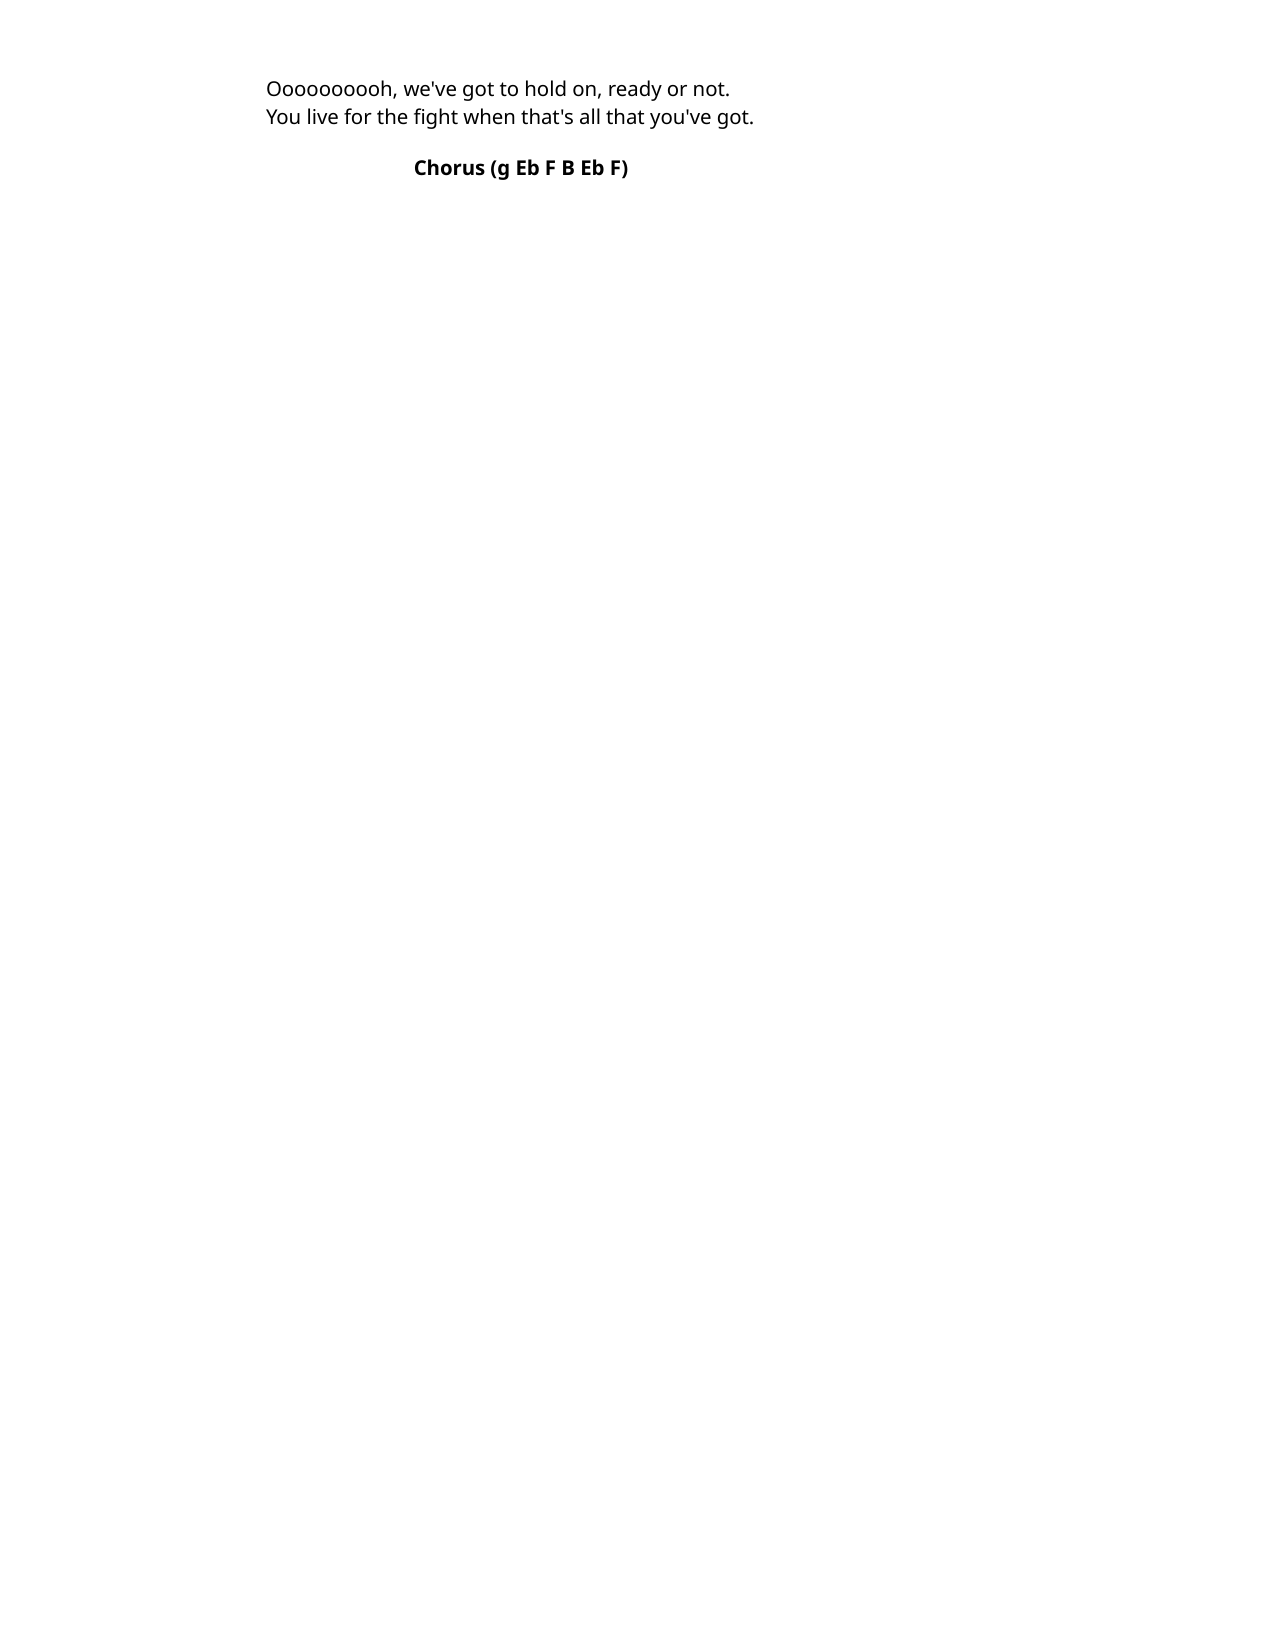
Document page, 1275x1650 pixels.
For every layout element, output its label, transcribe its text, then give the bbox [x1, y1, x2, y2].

text Chorus (g Eb F B Eb F) [118, 154, 1157, 182]
text Oooooooooh, we've got to hold on, ready or not. [266, 75, 1157, 102]
text You live for the fight when that's all that you've got. [266, 102, 1157, 130]
